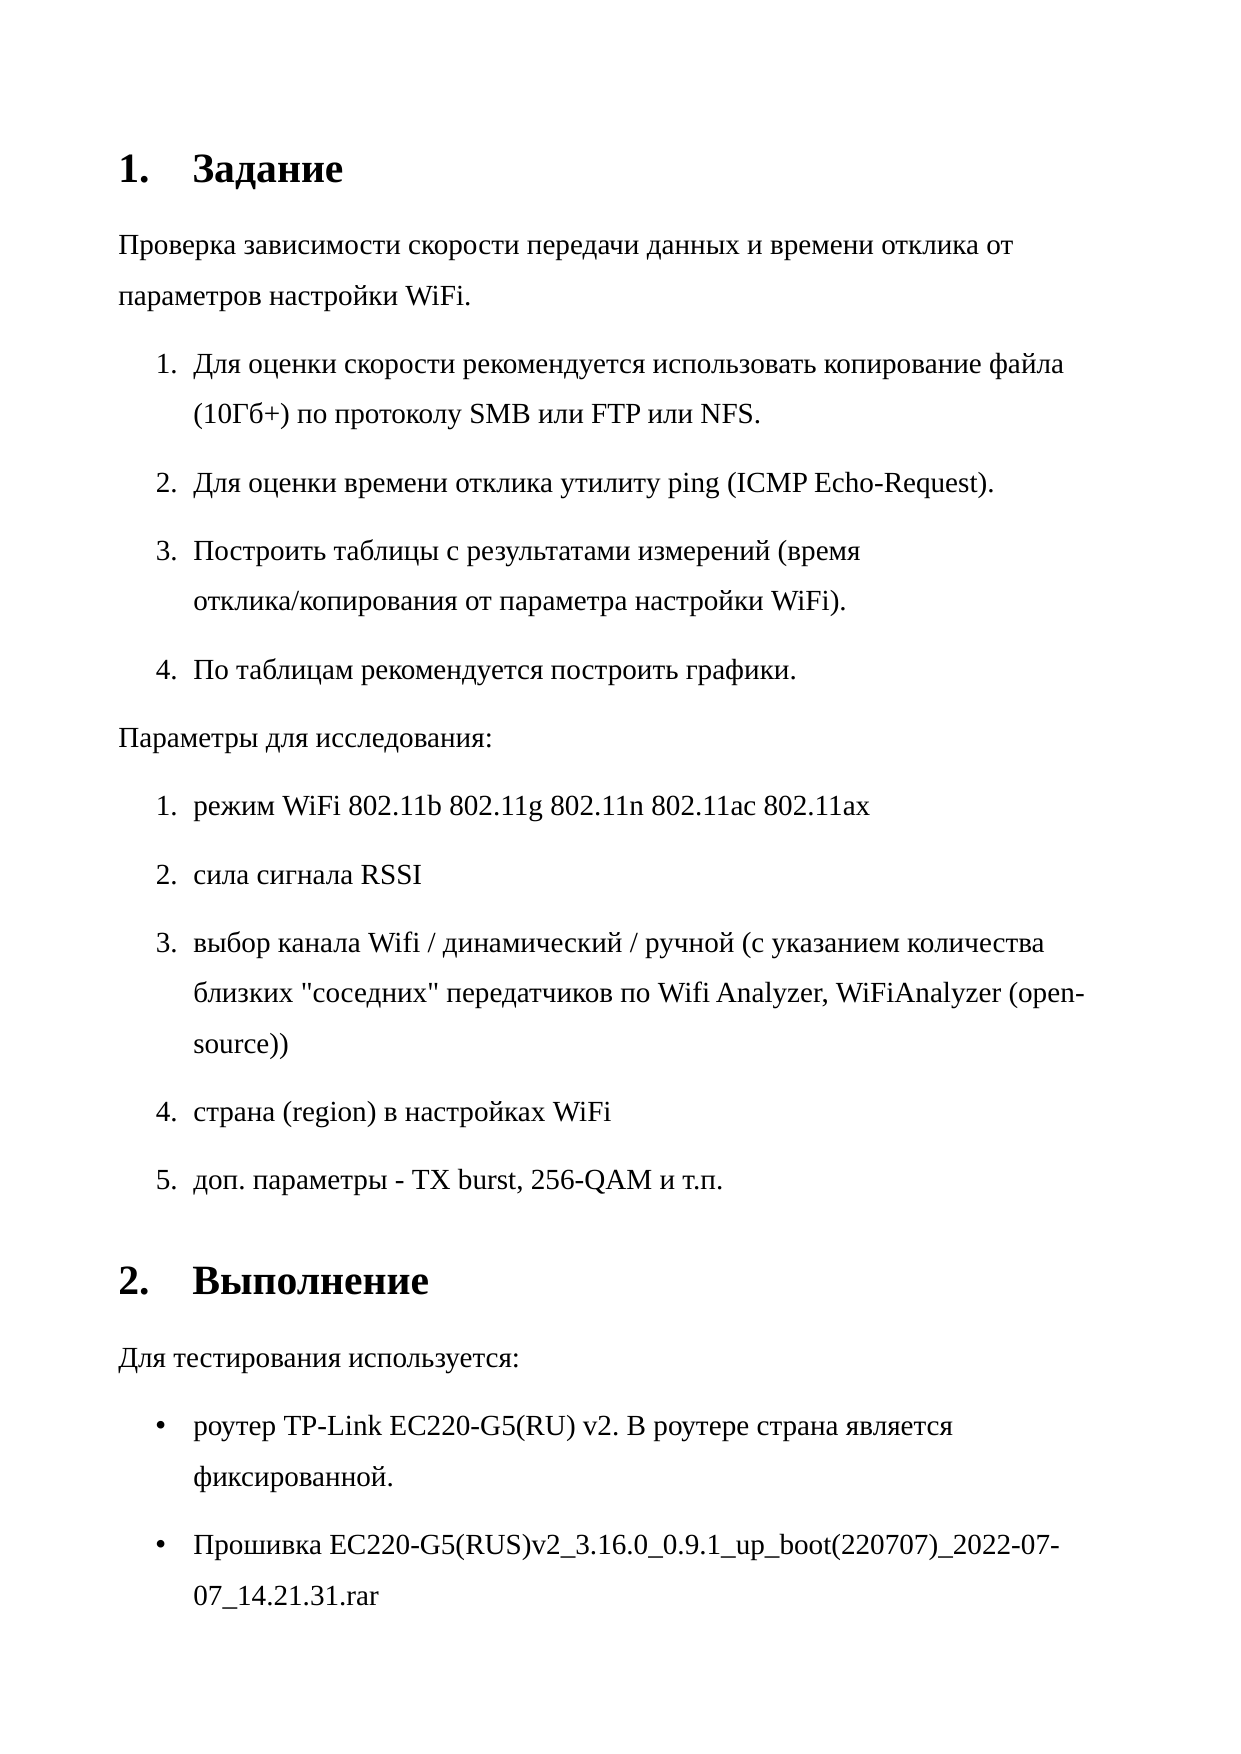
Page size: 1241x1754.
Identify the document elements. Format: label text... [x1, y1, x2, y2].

list роутер TP-Link EC220-G5(RU) v2. В роутере страна является фиксированной. [156, 1408, 1122, 1492]
list Прошивка EC220-G5(RUS)v2_3.16.0_0.9.1_up_boot(220707)_2022-07-07_14.21.31.rar [156, 1527, 1122, 1611]
text Для тестирования используется: [118, 1340, 1122, 1374]
list сила сигнала RSSI [156, 857, 1122, 890]
list страна (region) в настройках WiFi [156, 1094, 1122, 1128]
list По таблицам рекомендуется построить графики. [156, 652, 1122, 685]
text Проверка зависимости скорости передачи данных и времени отклика от параметров настройки WiFi. [118, 227, 1122, 311]
subtitle Задание [118, 143, 1122, 191]
list выбор канала Wifi / динамический / ручной (с указанием количества близких "соседних" передатчиков по Wifi Analyzer, WiFiAnalyzer (open-source)) [156, 925, 1122, 1059]
list Для оценки времени отклика утилиту ping (ICMP Echo-Request). [156, 465, 1122, 498]
list Построить таблицы с результатами измерений (время отклика/копирования от параметра настройки WiFi). [156, 533, 1122, 617]
list доп. параметры - TX burst, 256-QAM и т.п. [156, 1162, 1122, 1196]
list Для оценки скорости рекомендуется использовать копирование файла (10Гб+) по протоколу SMB или FTP или NFS. [156, 346, 1122, 430]
text Параметры для исследования: [118, 720, 1122, 754]
subtitle Выполнение [118, 1256, 1122, 1304]
list режим WiFi 802.11b 802.11g 802.11n 802.11ac 802.11ax [156, 788, 1122, 822]
